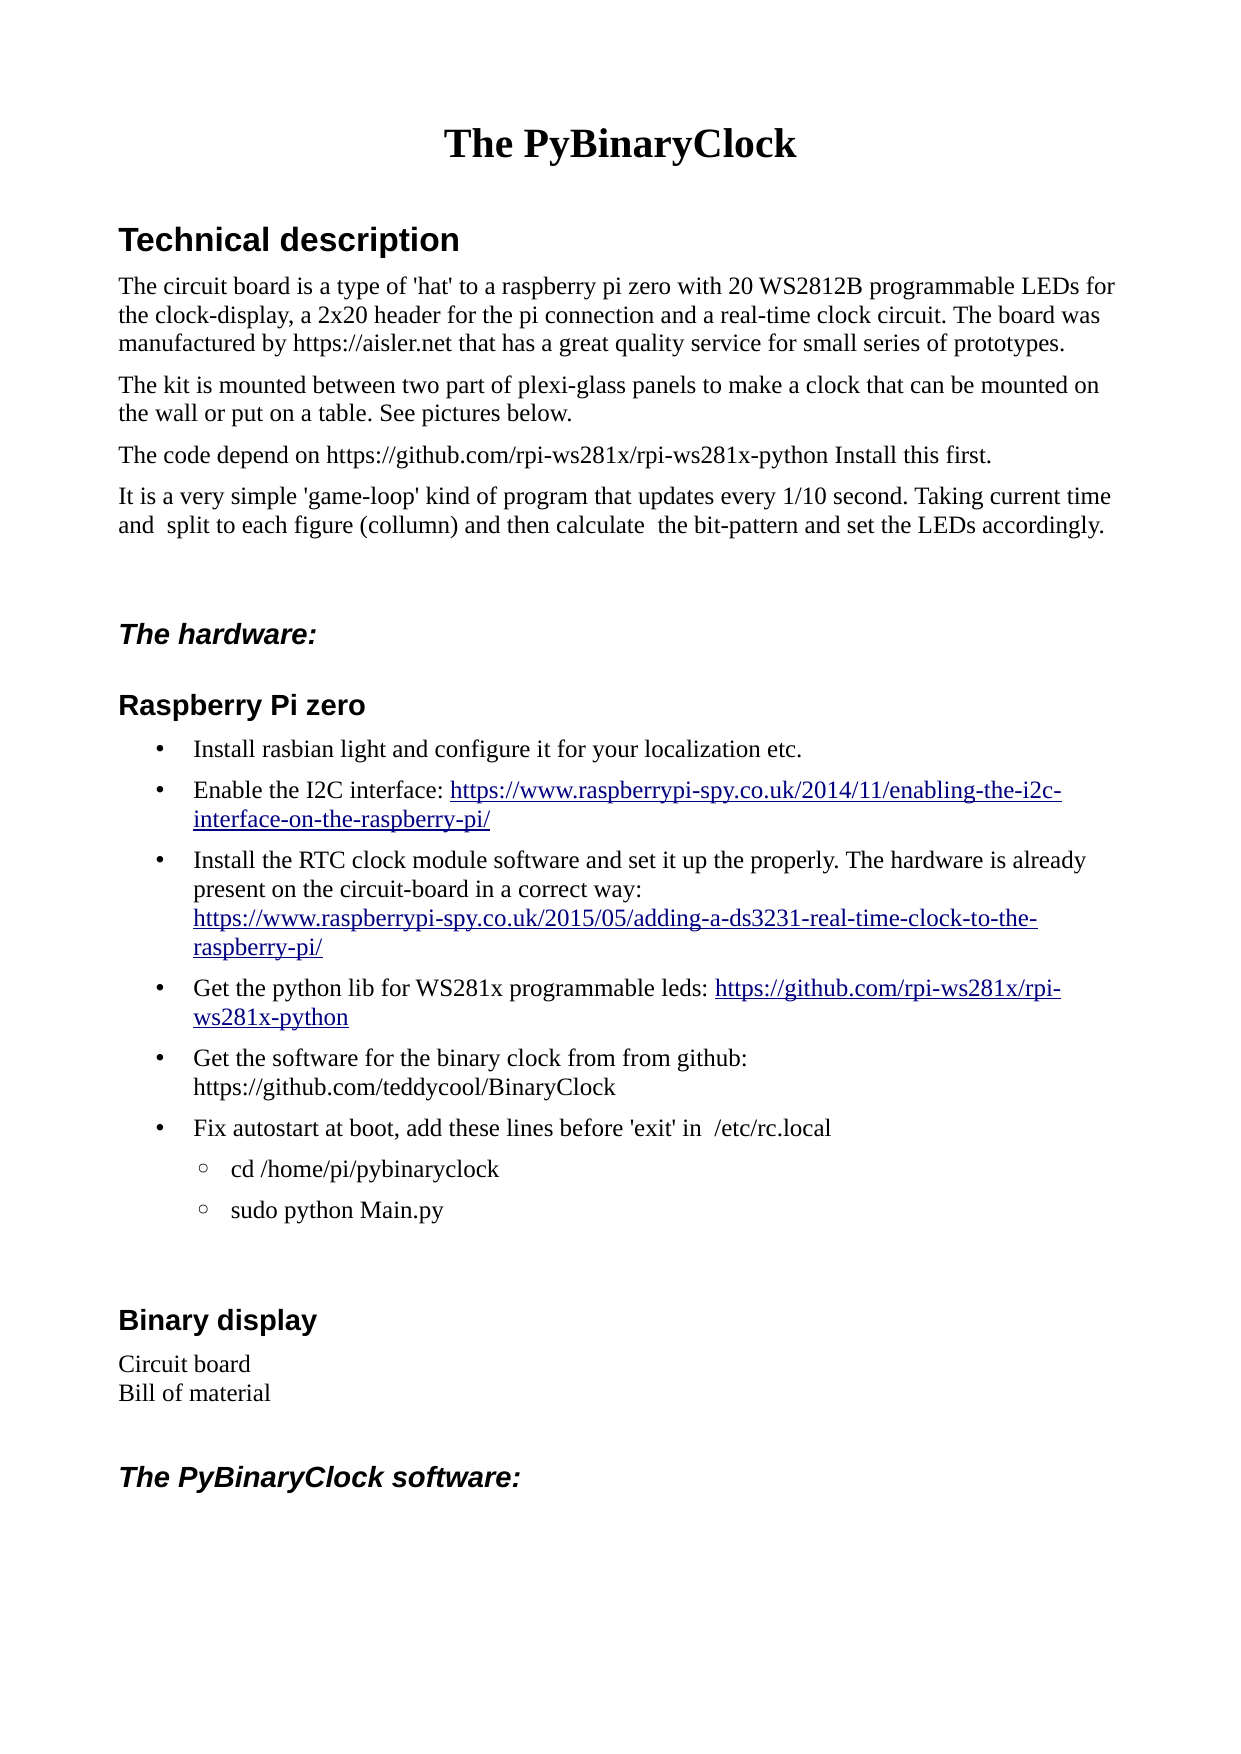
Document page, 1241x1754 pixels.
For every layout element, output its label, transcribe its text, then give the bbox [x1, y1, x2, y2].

text Bill of material [118, 1378, 1122, 1407]
subtitle Binary display [118, 1303, 1122, 1337]
text The kit is mounted between two part of plexi-glass panels to make a clock that can be mounted on the wall or put on a table. See pictures below. [118, 370, 1122, 427]
text The PyBinaryClock [118, 118, 1122, 166]
text The circuit board is a type of 'hat' to a raspberry pi zero with 20 WS2812B programmable LEDs for the clock-display, a 2x20 header for the pi connection and a real-time clock circuit. The board was manufactured by https://aisler.net that has a great quality service for small series of prototypes. [118, 271, 1122, 357]
subtitle Technical description [118, 220, 1122, 258]
subtitle The PyBinaryClock software: [118, 1460, 1122, 1494]
list Enable the I2C interface: https://www.raspberrypi-spy.co.uk/2014/11/enabling-the-i2c-interface-on-the-raspberry-pi/ [156, 776, 1122, 833]
text It is a very simple 'game-loop' kind of program that updates every 1/10 second. Taking current time and split to each figure (collumn) and then calculate the bit-pattern and set the LEDs accordingly. [118, 481, 1122, 538]
list Fix autostart at boot, add these lines before 'exit' in /etc/rc.local [156, 1113, 1122, 1142]
subtitle The hardware: [118, 617, 1122, 651]
list Get the python lib for WS281x programmable leds: https://github.com/rpi-ws281x/rpi-ws281x-python [156, 973, 1122, 1031]
list sudo python Main.py [193, 1196, 1122, 1224]
list Get the software for the binary clock from from github: https://github.com/teddycool/BinaryClock [156, 1043, 1122, 1101]
list Install the RTC clock module software and set it up the properly. The hardware is already present on the circuit-board in a correct way: https://www.raspberrypi-spy.co.uk/2015/05/adding-a-ds3231-real-time-clock-to-the-raspberry-pi/ [156, 846, 1122, 961]
text The code depend on https://github.com/rpi-ws281x/rpi-ws281x-python Install this first. [118, 440, 1122, 468]
list Install rasbian light and configure it for your localization etc. [156, 734, 1122, 763]
text Circuit board [118, 1349, 1122, 1378]
subtitle Raspberry Pi zero [118, 688, 1122, 722]
list cd /home/pi/pybinaryclock [193, 1154, 1122, 1183]
